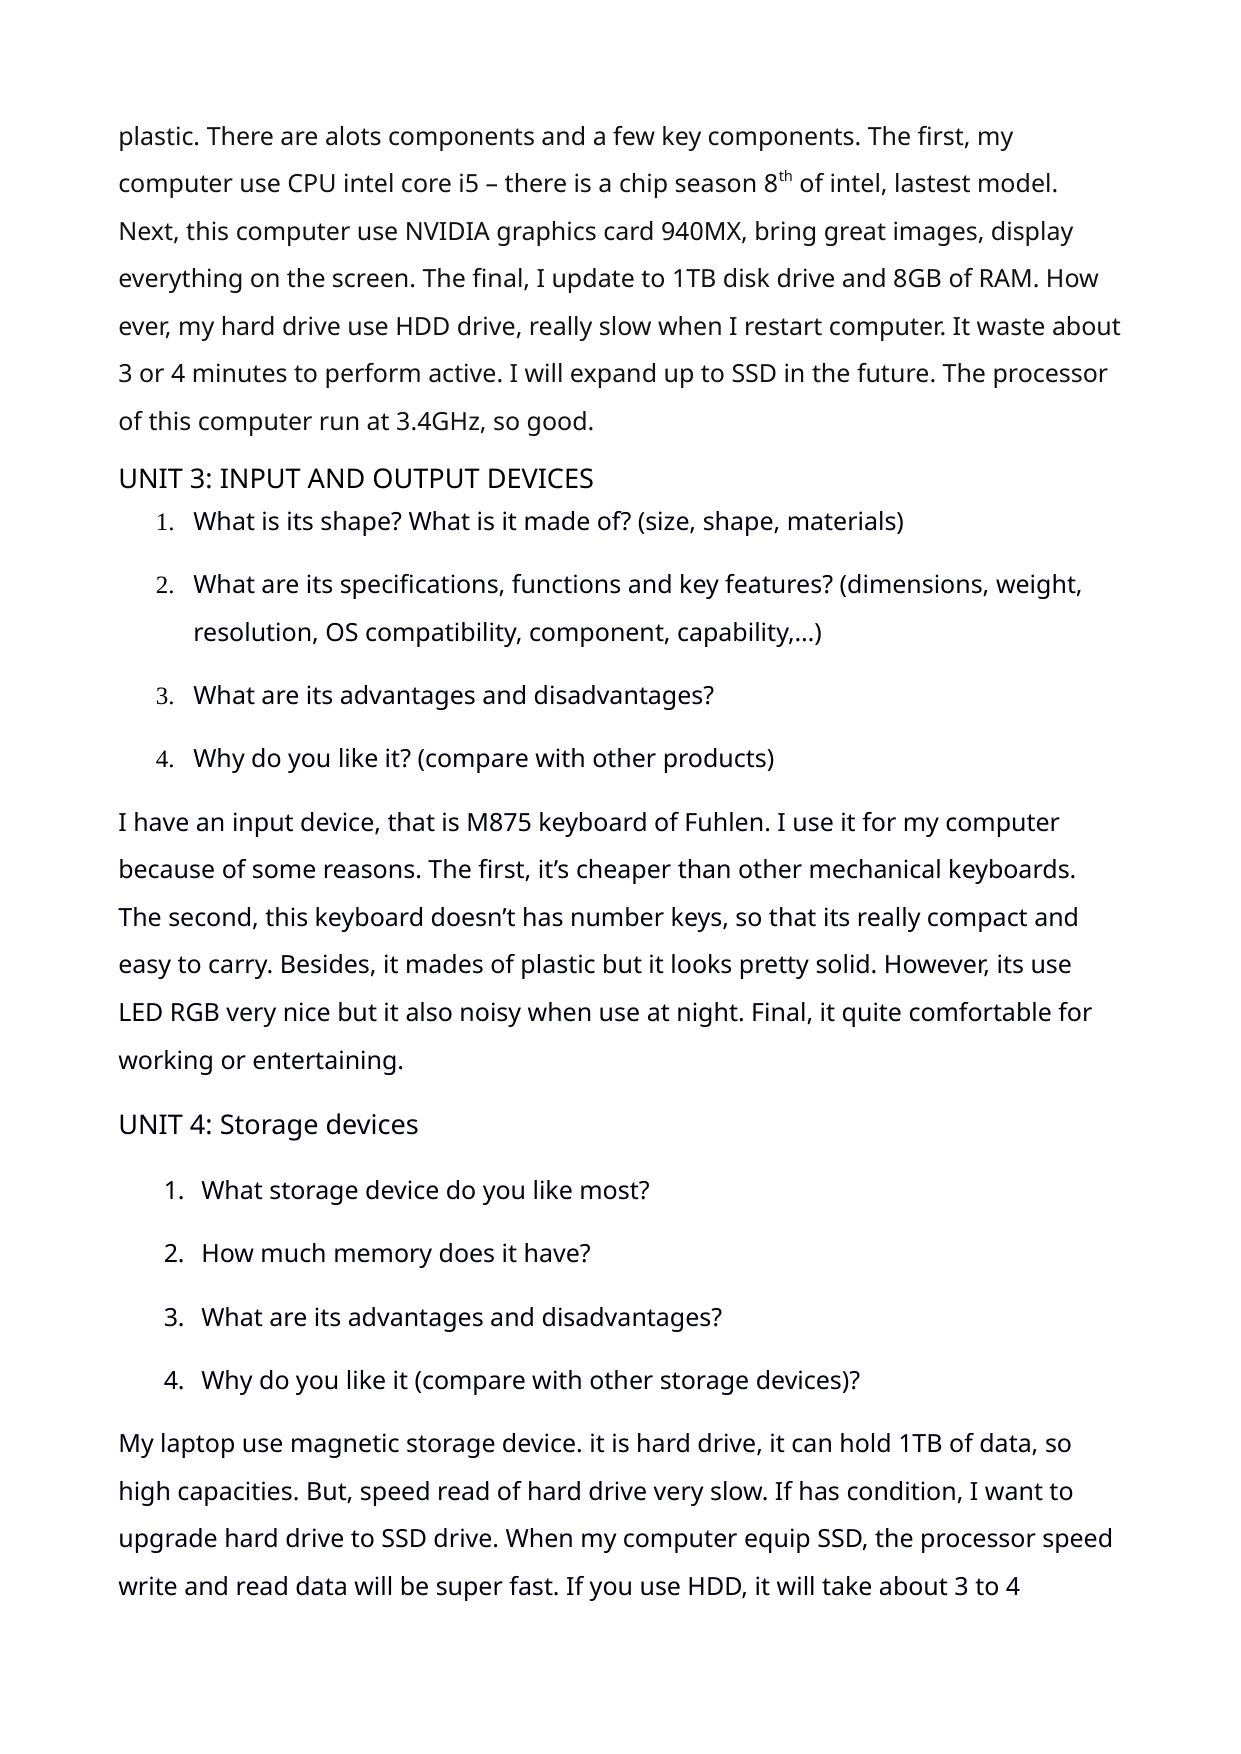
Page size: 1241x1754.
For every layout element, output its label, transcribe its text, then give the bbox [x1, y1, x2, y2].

list Why do you like it (compare with other storage devices)? [163, 1362, 1122, 1397]
list Why do you like it? (compare with other products) [156, 741, 1122, 775]
list What is its shape? What is it made of? (size, shape, materials) [156, 504, 1122, 538]
list How much memory does it have? [163, 1236, 1122, 1270]
text UNIT 4: Storage devices [118, 1106, 1122, 1142]
text plastic. There are alots components and a few key components. The first, my computer use CPU intel core i5 – there is a chip season 8th of intel, lastest model. Next, this computer use NVIDIA graphics card 940MX, bring great images, display everything on the screen. The final, I update to 1TB disk drive and 8GB of RAM. How ever, my hard drive use HDD drive, really slow when I restart computer. It waste about 3 or 4 minutes to perform active. I will expand up to SSD in the future. The processor of this computer run at 3.4GHz, so good. [118, 118, 1122, 438]
list What are its advantages and disadvantages? [156, 678, 1122, 712]
list What are its advantages and disadvantages? [163, 1299, 1122, 1333]
list What storage device do you like most? [163, 1173, 1122, 1207]
text My laptop use magnetic storage device. it is hard drive, it can hold 1TB of data, so high capacities. But, speed read of hard drive very slow. If has condition, I want to upgrade hard drive to SSD drive. When my computer equip SSD, the processor speed write and read data will be super fast. If you use HDD, it will take about 3 to 4 [118, 1426, 1122, 1603]
text I have an input device, that is M875 keyboard of Fuhlen. I use it for my computer because of some reasons. The first, it’s cheaper than other mechanical keyboards. The second, this keyboard doesn’t has number keys, so that its really compact and easy to carry. Besides, it mades of plastic but it looks pretty solid. However, its use LED RGB very nice but it also noisy when use at night. Final, it quite comfortable for working or entertaining. [118, 804, 1122, 1076]
list What are its specifications, functions and key features? (dimensions, weight, resolution, OS compatibility, component, capability,…) [156, 567, 1122, 649]
text UNIT 3: INPUT AND OUTPUT DEVICES [118, 459, 1122, 496]
